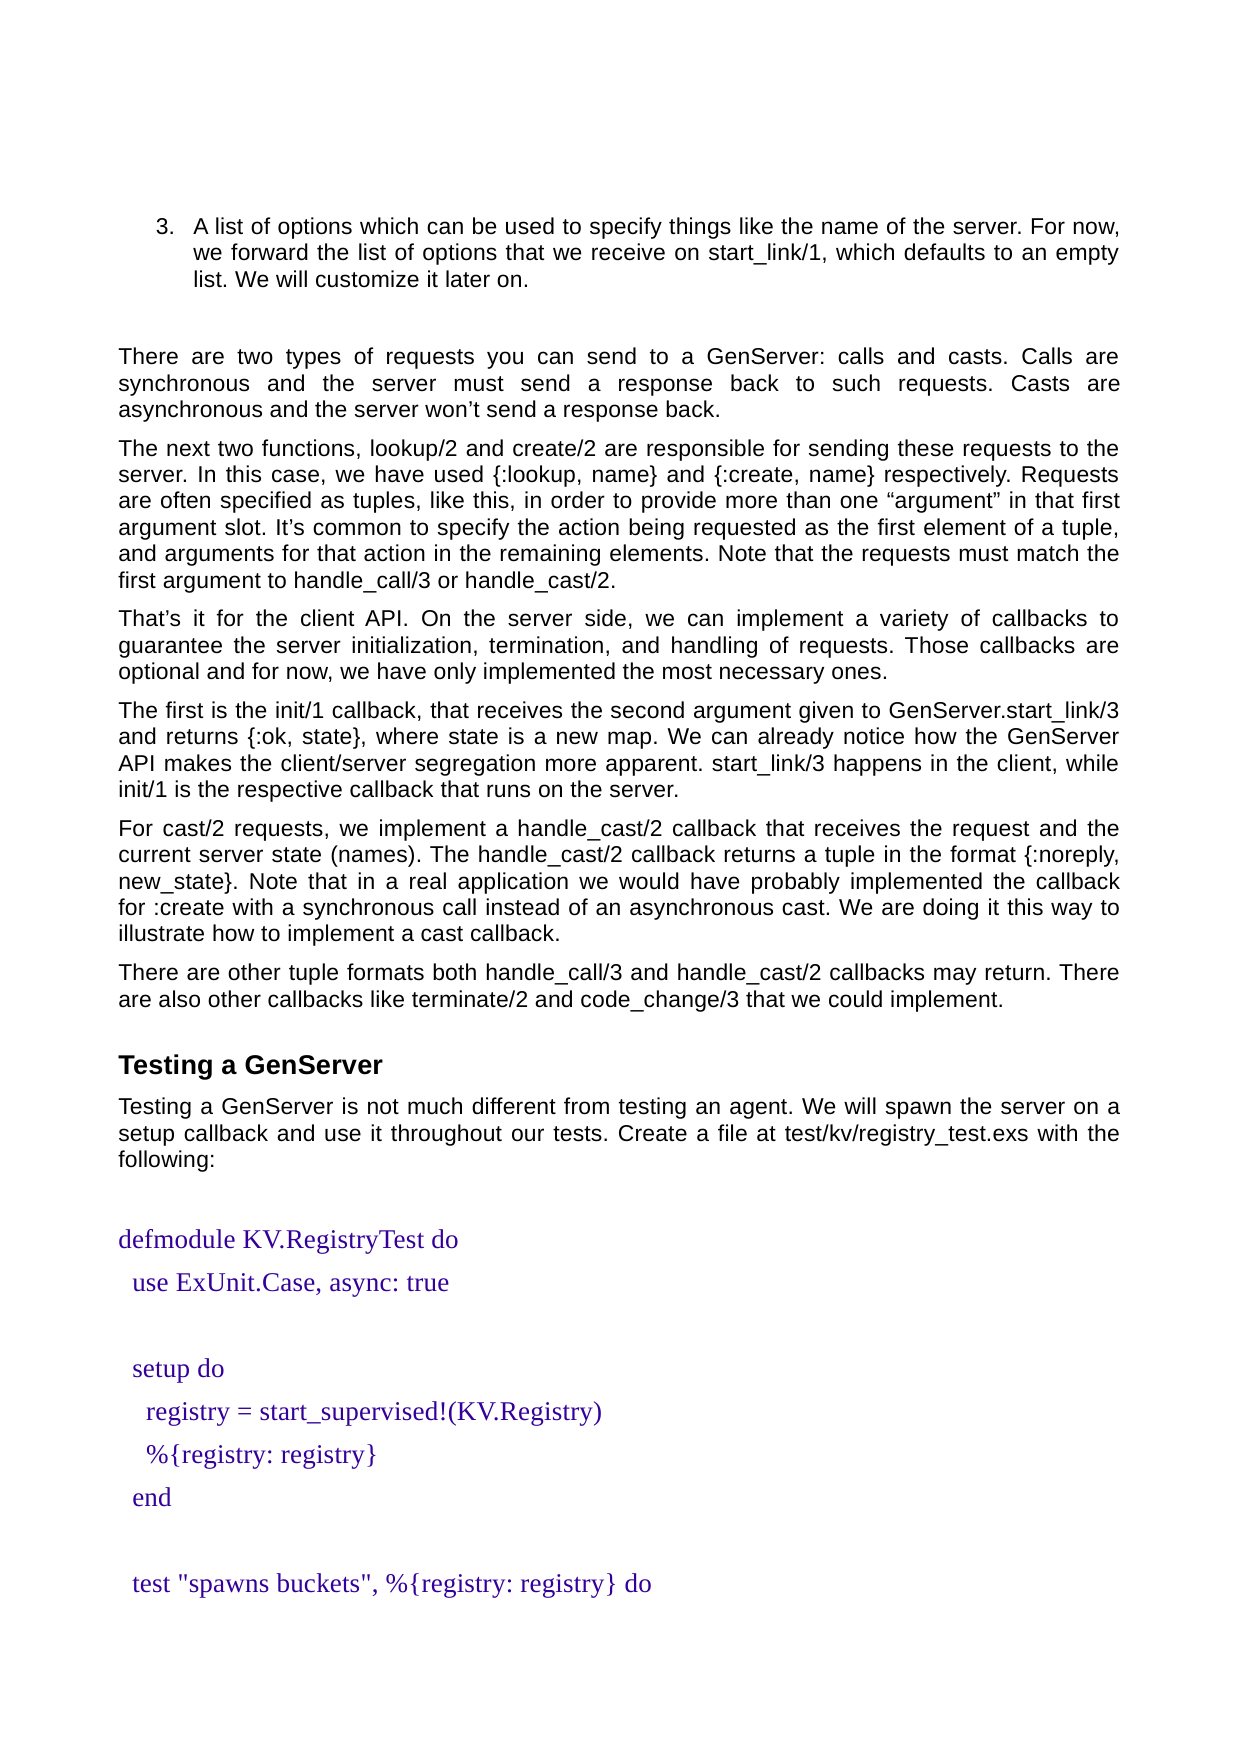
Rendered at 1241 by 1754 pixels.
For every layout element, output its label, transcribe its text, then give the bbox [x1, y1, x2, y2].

text end [118, 1481, 1122, 1512]
text use ExUnit.Case, async: true [118, 1266, 1122, 1298]
text defmodule KV.RegistryTest do [118, 1223, 1122, 1255]
text The first is the init/1 callback, that receives the second argument given to GenServer.start_link/3 and returns {:ok, state}, where state is a new map. We can already notice how the GenServer API makes the client/server segregation more apparent. start_link/3 happens in the client, while init/1 is the respective callback that runs on the server. [118, 697, 1122, 802]
list A list of options which can be used to specify things like the name of the server. For now, we forward the list of options that we receive on start_link/1, which defaults to an empty list. We will customize it later on. [156, 213, 1122, 292]
text The next two functions, lookup/2 and create/2 are responsible for sending these requests to the server. In this case, we have used {:lookup, name} and {:create, name} respectively. Requests are often specified as tuples, like this, in order to provide more than one “argument” in that first argument slot. It’s common to specify the action being requested as the first element of a tuple, and arguments for that action in the remaining elements. Note that the requests must match the first argument to handle_call/3 or handle_cast/2. [118, 435, 1122, 593]
text There are other tuple formats both handle_call/3 and handle_cast/2 callbacks may return. There are also other callbacks like terminate/2 and code_change/3 that we could implement. [118, 959, 1122, 1012]
text There are two types of requests you can send to a GenServer: calls and casts. Calls are synchronous and the server must send a response back to such requests. Casts are asynchronous and the server won’t send a response back. [118, 343, 1122, 422]
text setup do [118, 1352, 1122, 1383]
text test "spawns buckets", %{registry: registry} do [118, 1567, 1122, 1598]
subtitle Testing a GenServer [118, 1049, 1122, 1081]
text %{registry: registry} [118, 1438, 1122, 1469]
text That’s it for the client API. On the server side, we can implement a variety of callbacks to guarantee the server initialization, termination, and handling of requests. Those callbacks are optional and for now, we have only implemented the most necessary ones. [118, 605, 1122, 684]
text For cast/2 requests, we implement a handle_cast/2 callback that receives the request and the current server state (names). The handle_cast/2 callback returns a tuple in the format {:noreply, new_state}. Note that in a real application we would have probably implemented the callback for :create with a synchronous call instead of an asynchronous cast. We are doing it this way to illustrate how to implement a cast callback. [118, 815, 1122, 947]
text Testing a GenServer is not much different from testing an agent. We will spawn the server on a setup callback and use it throughout our tests. Create a file at test/kv/registry_test.exs with the following: [118, 1093, 1122, 1172]
text registry = start_supervised!(KV.Registry) [118, 1395, 1122, 1426]
